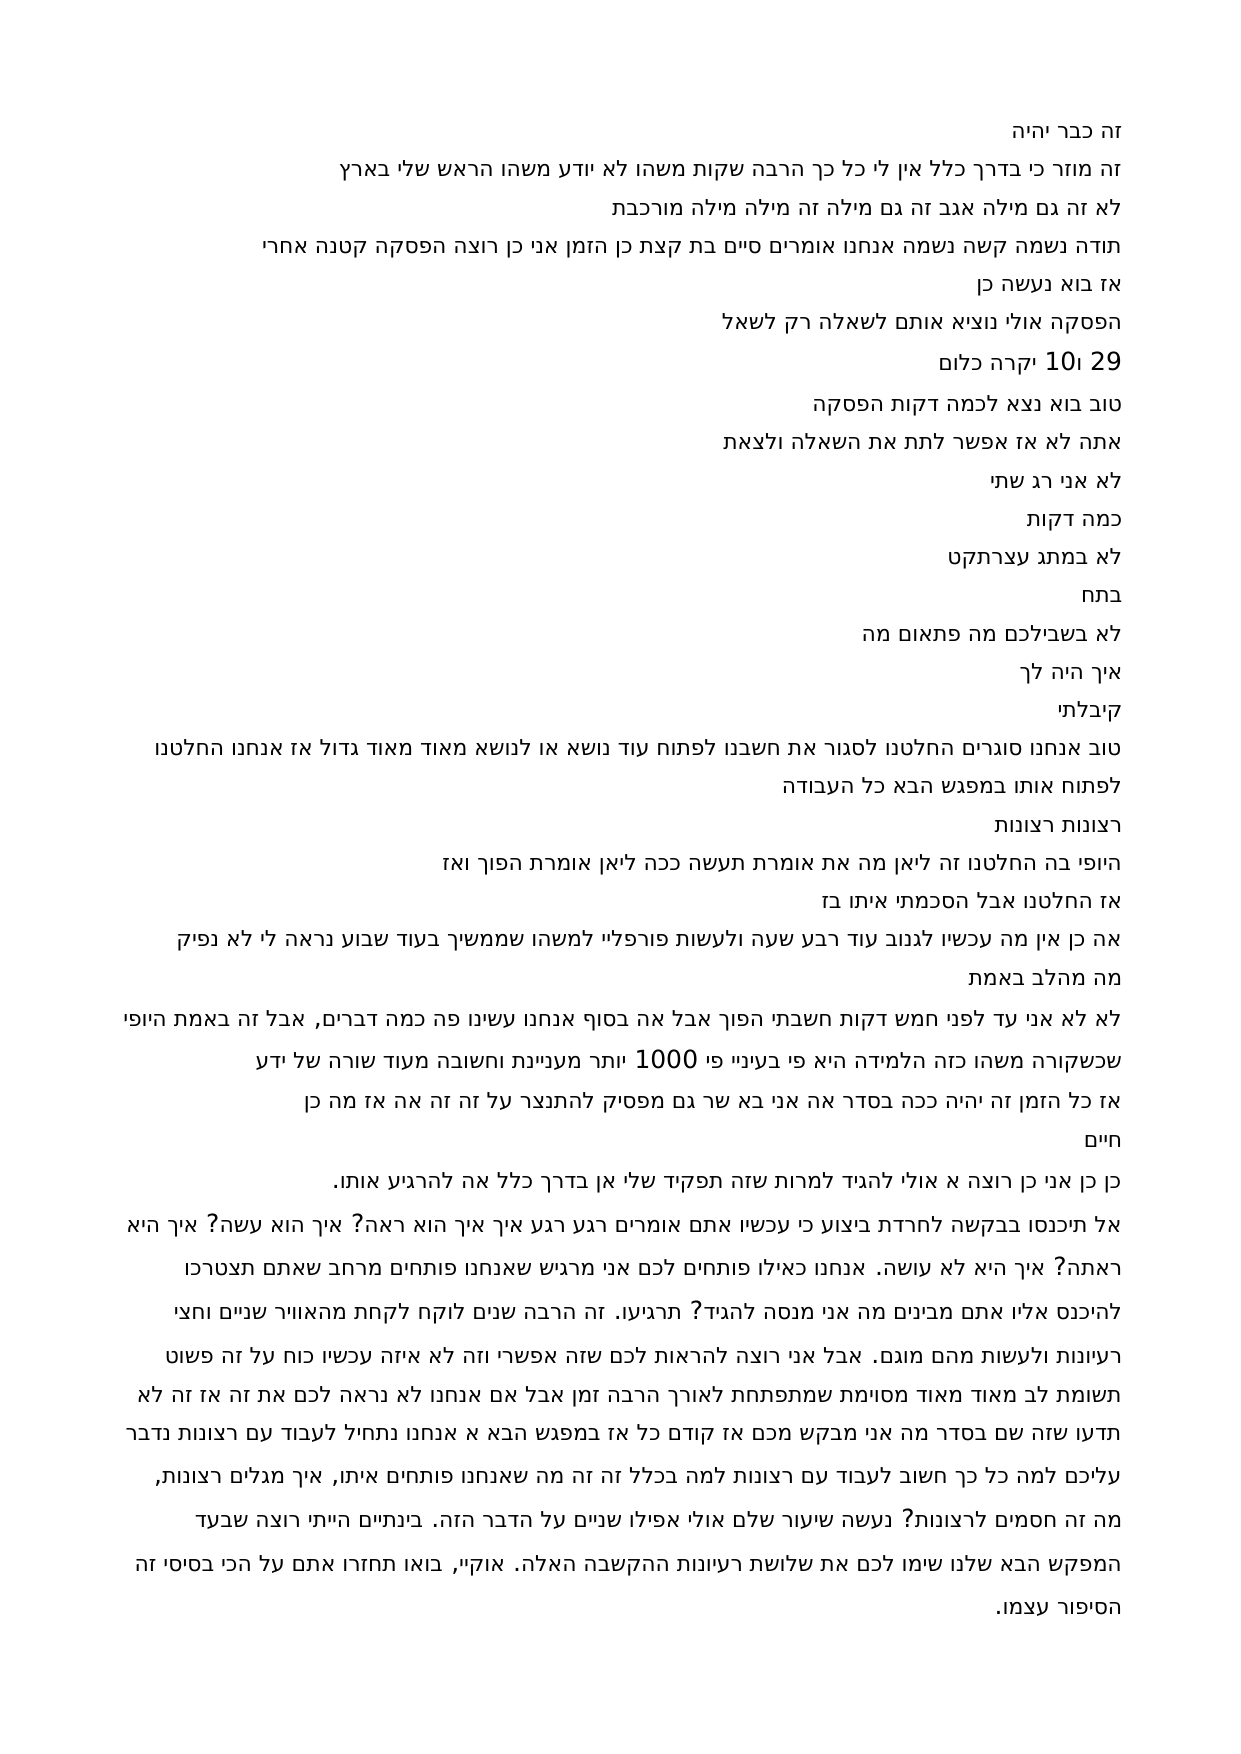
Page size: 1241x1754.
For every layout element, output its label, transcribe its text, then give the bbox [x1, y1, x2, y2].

text חיים [118, 1127, 1122, 1152]
text רצונות רצונות [118, 812, 1122, 837]
text לא לא אני עד לפני חמש דקות חשבתי הפוך אבל אה בסוף אנחנו עשינו פה כמה דברים, אבל זה באמת היופי שכשקורה משהו כזה הלמידה היא פי בעיניי פי 1000 יותר מעניינת וחשובה מעוד שורה של ידע [118, 1003, 1122, 1074]
text אל תיכנסו בבקשה לחרדת ביצוע כי עכשיו אתם אומרים רגע רגע איך איך הוא ראה? איך הוא עשה? איך היא ראתה? איך היא לא עושה. אנחנו כאילו פותחים לכם אני מרגיש שאנחנו פותחים מרחב שאתם תצטרכו להיכנס אליו אתם מבינים מה אני מנסה להגיד? תרגיעו. זה הרבה שנים לוקח לקחת מהאוויר שניים וחצי רעיונות ולעשות מהם מוגם. אבל אני רוצה להראות לכם שזה אפשרי וזה לא איזה עכשיו כוח על זה פשוט תשומת לב מאוד מאוד מסוימת שמתפתחת לאורך הרבה זמן אבל אם אנחנו לא נראה לכם את זה אז זה לא תדעו שזה שם בסדר מה אני מבקש מכם אז קודם כל אז במפגש הבא א אנחנו נתחיל לעבוד עם רצונות נדבר עליכם למה כל כך חשוב לעבוד עם רצונות למה בכלל זה זה מה שאנחנו פותחים איתו, איך מגלים רצונות, מה זה חסמים לרצונות? נעשה שיעור שלם אולי אפילו שניים על הדבר הזה. בינתיים הייתי רוצה שבעד המפקש הבא שלנו שימו לכם את שלושת רעיונות ההקשבה האלה. אוקיי, בואו תחזרו אתם על הכי בסיסי זה הסיפור עצמו. [118, 1209, 1122, 1621]
text היופי בה החלטנו זה ליאן מה את אומרת תעשה ככה ליאן אומרת הפוך ואז [118, 850, 1122, 876]
text אז בוא נעשה כן [118, 271, 1122, 297]
text בתח [118, 582, 1122, 608]
text זה כבר יהיה [118, 118, 1122, 144]
text קיבלתי [118, 697, 1122, 723]
text כמה דקות [118, 506, 1122, 531]
text זה מוזר כי בדרך כלל אין לי כל כך הרבה שקות משהו לא יודע משהו הראש שלי בארץ [118, 156, 1122, 182]
text אה כן אין מה עכשיו לגנוב עוד רבע שעה ולעשות פורפליי למשהו שממשיך בעוד שבוע נראה לי לא נפיק [118, 926, 1122, 952]
text אתה לא אז אפשר לתת את השאלה ולצאת [118, 429, 1122, 455]
text תודה נשמה קשה נשמה אנחנו אומרים סיים בת קצת כן הזמן אני כן רוצה הפסקה קטנה אחרי [118, 233, 1122, 258]
text לא אני רג שתי [118, 468, 1122, 493]
text 29 ו10 יקרה כלום [118, 347, 1122, 377]
text טוב אנחנו סוגרים החלטנו לסגור את חשבנו לפתוח עוד נושא או לנושא מאוד מאוד גדול אז אנחנו החלטנו לפתוח אותו במפגש הבא כל העבודה [118, 735, 1122, 799]
text כן כן אני כן רוצה א אולי להגיד למרות שזה תפקיד שלי אן בדרך כלל אה להרגיע אותו. [118, 1165, 1122, 1194]
text אז החלטנו אבל הסכמתי איתו בז [118, 888, 1122, 914]
text לא במתג עצרתקט [118, 544, 1122, 570]
text לא בשבילכם מה פתאום מה [118, 621, 1122, 646]
text אז כל הזמן זה יהיה ככה בסדר אה אני בא שר גם מפסיק להתנצר על זה זה אה אז מה כן [118, 1088, 1122, 1114]
text איך היה לך [118, 659, 1122, 684]
text מה מהלב באמת [118, 965, 1122, 990]
text טוב בוא נצא לכמה דקות הפסקה [118, 391, 1122, 417]
text לא זה גם מילה אגב זה גם מילה זה מילה מילה מורכבת [118, 194, 1122, 220]
text הפסקה אולי נוציא אותם לשאלה רק לשאל [118, 309, 1122, 335]
